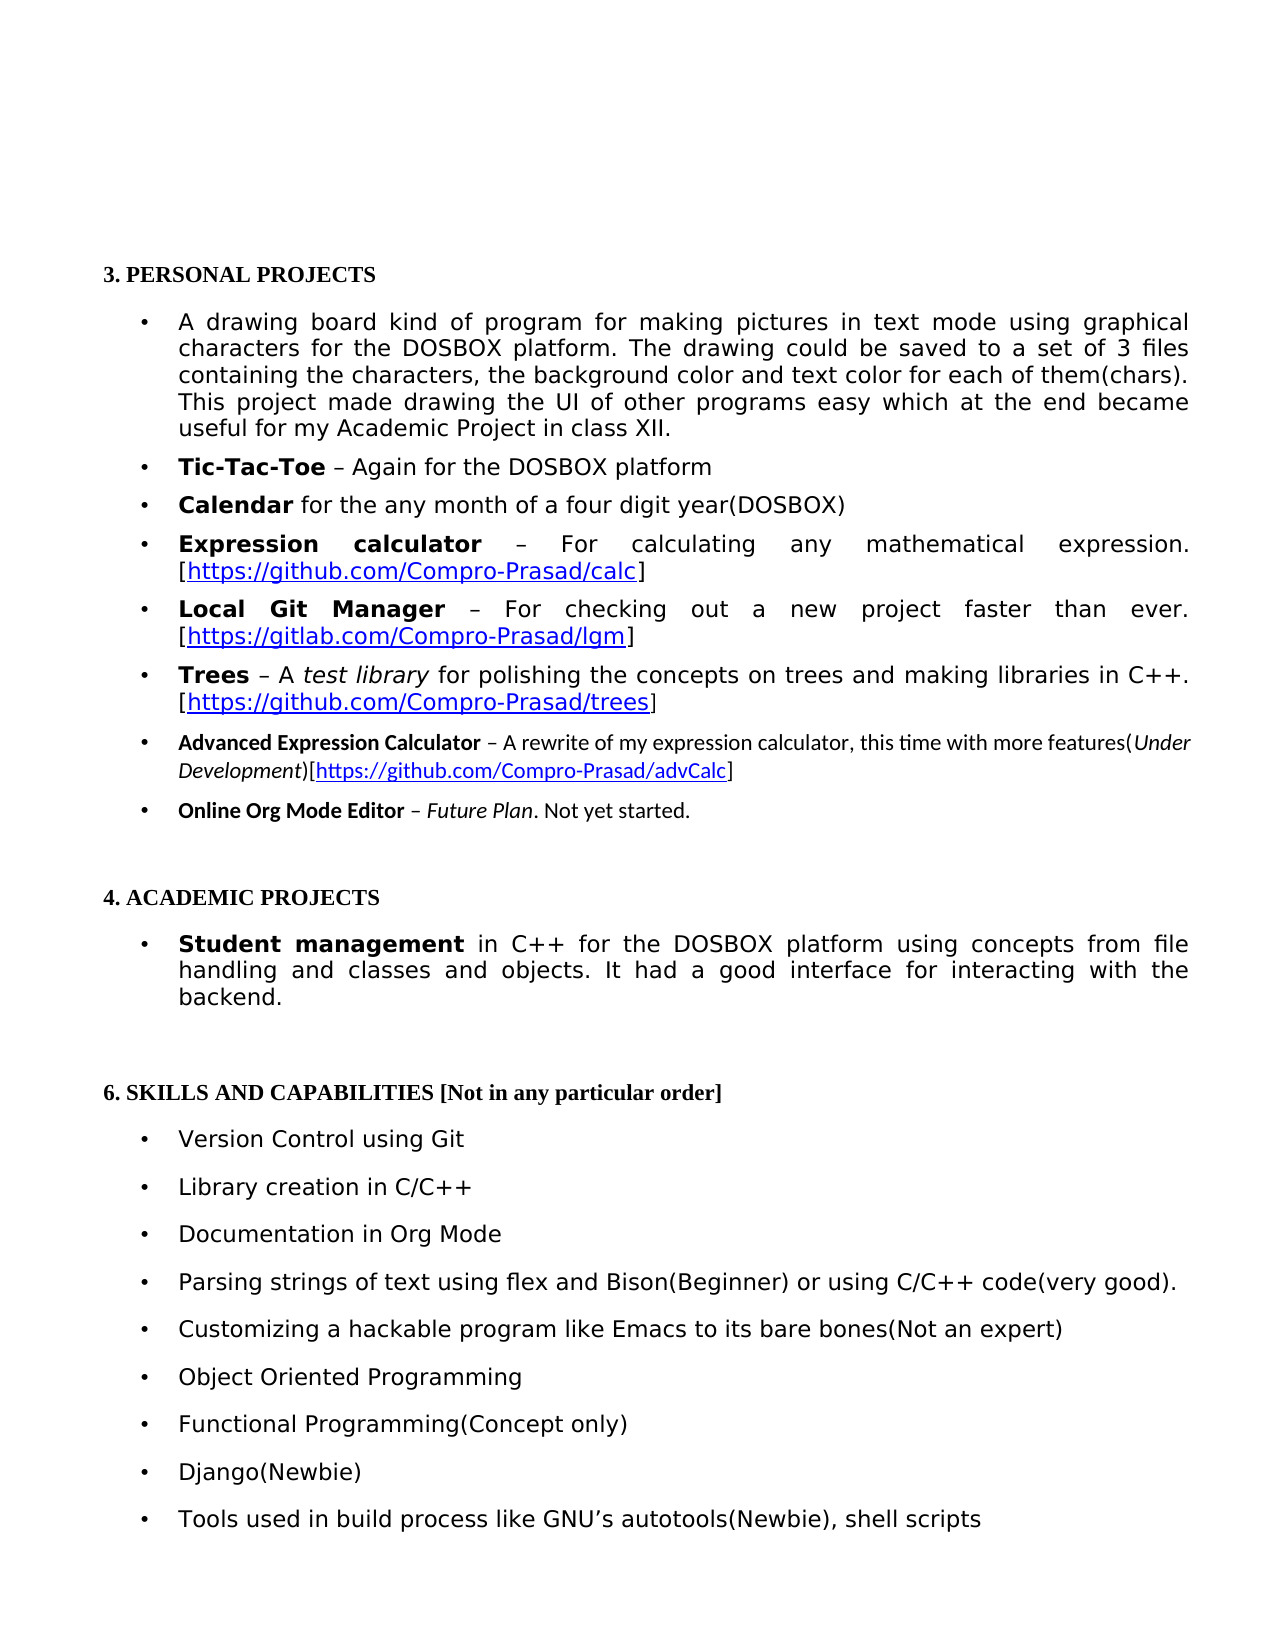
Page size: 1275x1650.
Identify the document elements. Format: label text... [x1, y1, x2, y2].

list Tic-Tac-Toe – Again for the DOSBOX platform [141, 454, 1191, 481]
list Library creation in C/C++ [141, 1174, 1191, 1200]
list Expression calculator – For calculating any mathematical expression. [https://github.com/Compro-Prasad/calc] [141, 531, 1191, 584]
list Documentation in Org Mode [141, 1221, 1191, 1248]
list Calendar for the any month of a four digit year(DOSBOX) [141, 493, 1191, 519]
text 4. ACADEMIC PROJECTS [103, 884, 1191, 910]
text 6. SKILLS AND CAPABILITIES [Not in any particular order] [103, 1079, 1191, 1105]
list A drawing board kind of program for making pictures in text mode using graphical characters for the DOSBOX platform. The drawing could be saved to a set of 3 files containing the characters, the background color and text color for each of them(chars). This project made drawing the UI of other programs easy which at the end became useful for my Academic Project in class XII. [141, 309, 1191, 442]
list Functional Programming(Concept only) [141, 1411, 1191, 1438]
list Customizing a hackable program like Emacs to its bare bones(Not an expert) [141, 1316, 1191, 1343]
list Trees – A test library for polishing the concepts on trees and making libraries in C++. [https://github.com/Compro-Prasad/trees] [141, 662, 1191, 717]
list Advanced Expression Calculator – A rewrite of my expression calculator, this time with more features(Under Development)[https://github.com/Compro-Prasad/advCalc] [141, 728, 1191, 784]
list Django(Newbie) [141, 1459, 1191, 1485]
list Local Git Manager – For checking out a new project faster than ever. [https://gitlab.com/Compro-Prasad/lgm] [141, 597, 1191, 650]
list Online Org Mode Editor – Future Plan. Not yet started. [141, 797, 1191, 824]
list Parsing strings of text using flex and Bison(Beginner) or using C/C++ code(very good). [141, 1269, 1191, 1295]
list Student management in C++ for the DOSBOX platform using concepts from file handling and classes and objects. It had a good interface for interacting with the backend. [141, 931, 1191, 1011]
list Version Control using Git [141, 1126, 1191, 1153]
list Tools used in build process like GNU’s autotools(Newbie), shell scripts [141, 1506, 1191, 1533]
text 3. PERSONAL PROJECTS [103, 261, 1191, 288]
list Object Oriented Programming [141, 1364, 1191, 1390]
